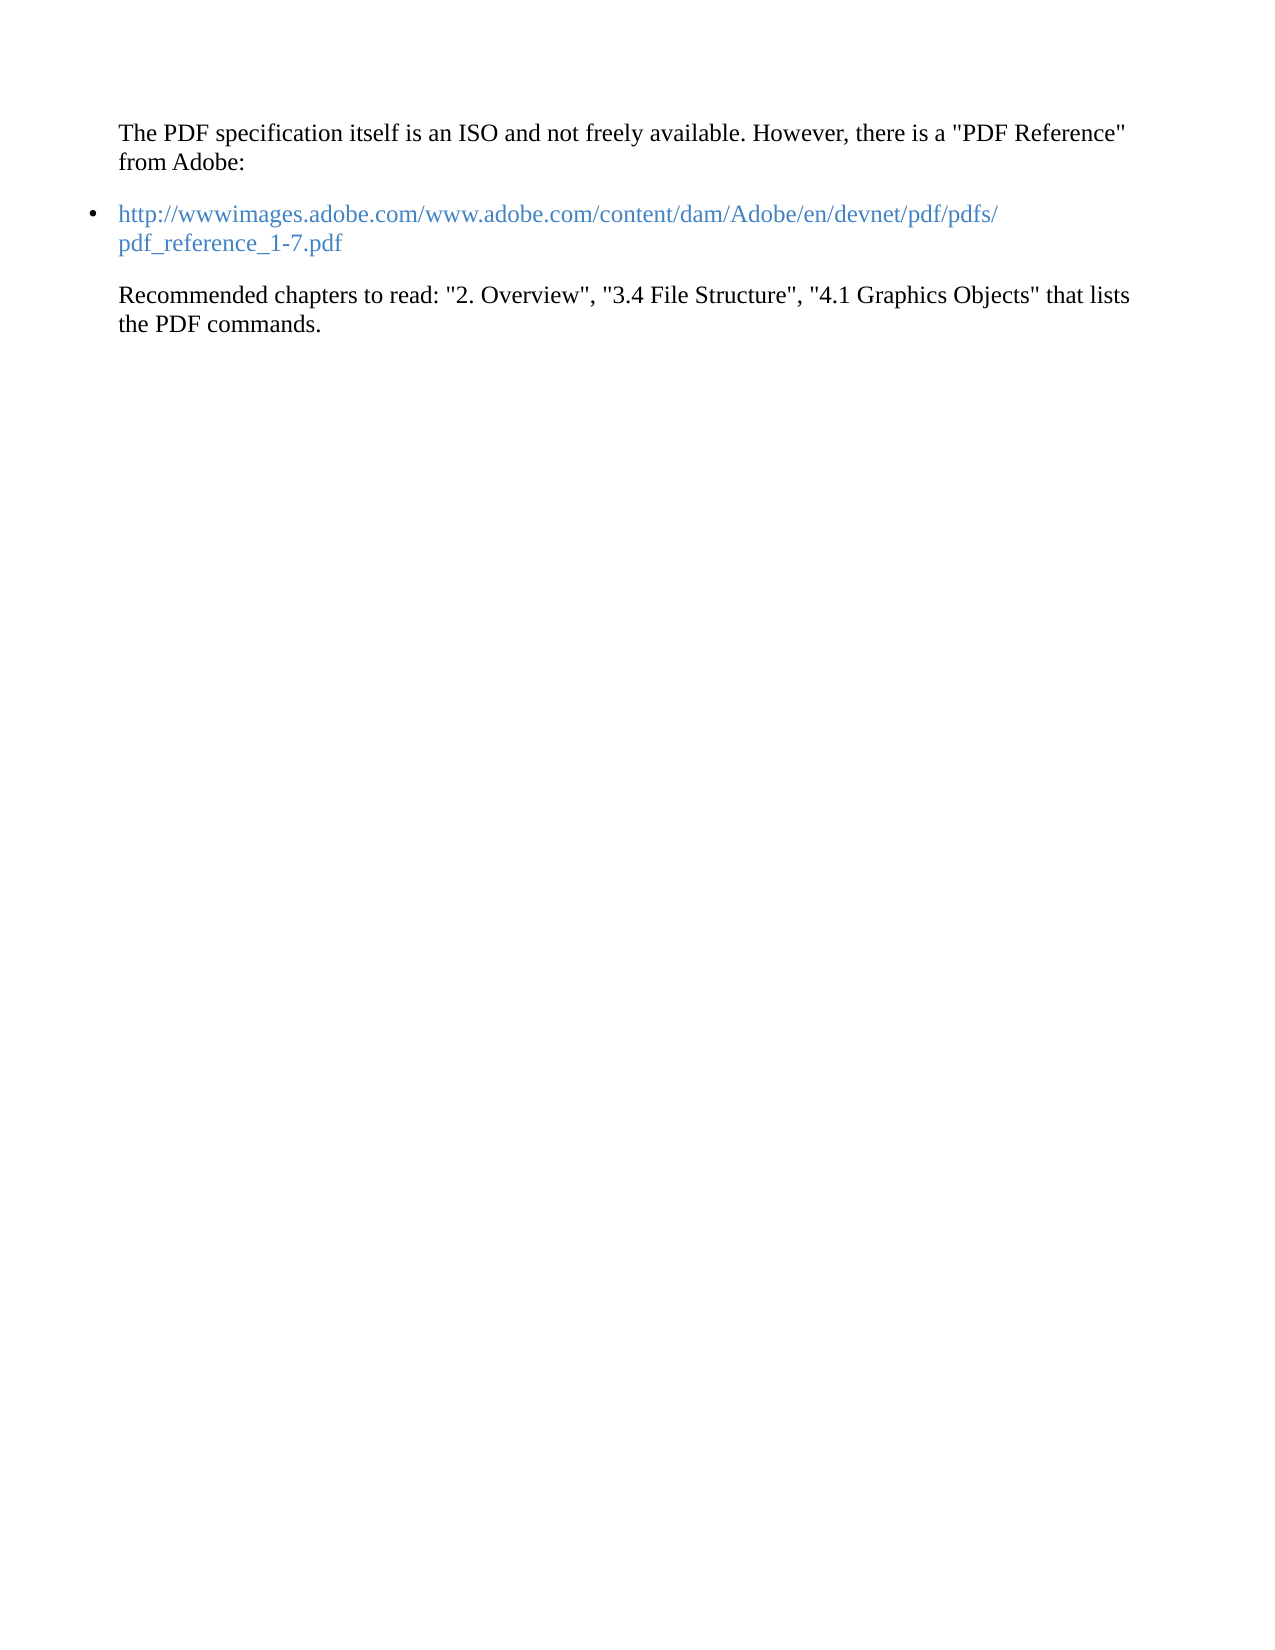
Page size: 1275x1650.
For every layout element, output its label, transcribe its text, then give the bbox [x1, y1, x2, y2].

text The PDF specification itself is an ISO and not freely available. However, there is a "PDF Reference" from Adobe: [118, 118, 1157, 176]
list http://wwwimages.adobe.com/www.adobe.com/content/dam/Adobe/en/devnet/pdf/pdfs/pdf_reference_1-7.pdf [118, 199, 1157, 257]
text Recommended chapters to read: "2. Overview", "3.4 File Structure", "4.1 Graphics Objects" that lists the PDF commands. [118, 280, 1157, 337]
